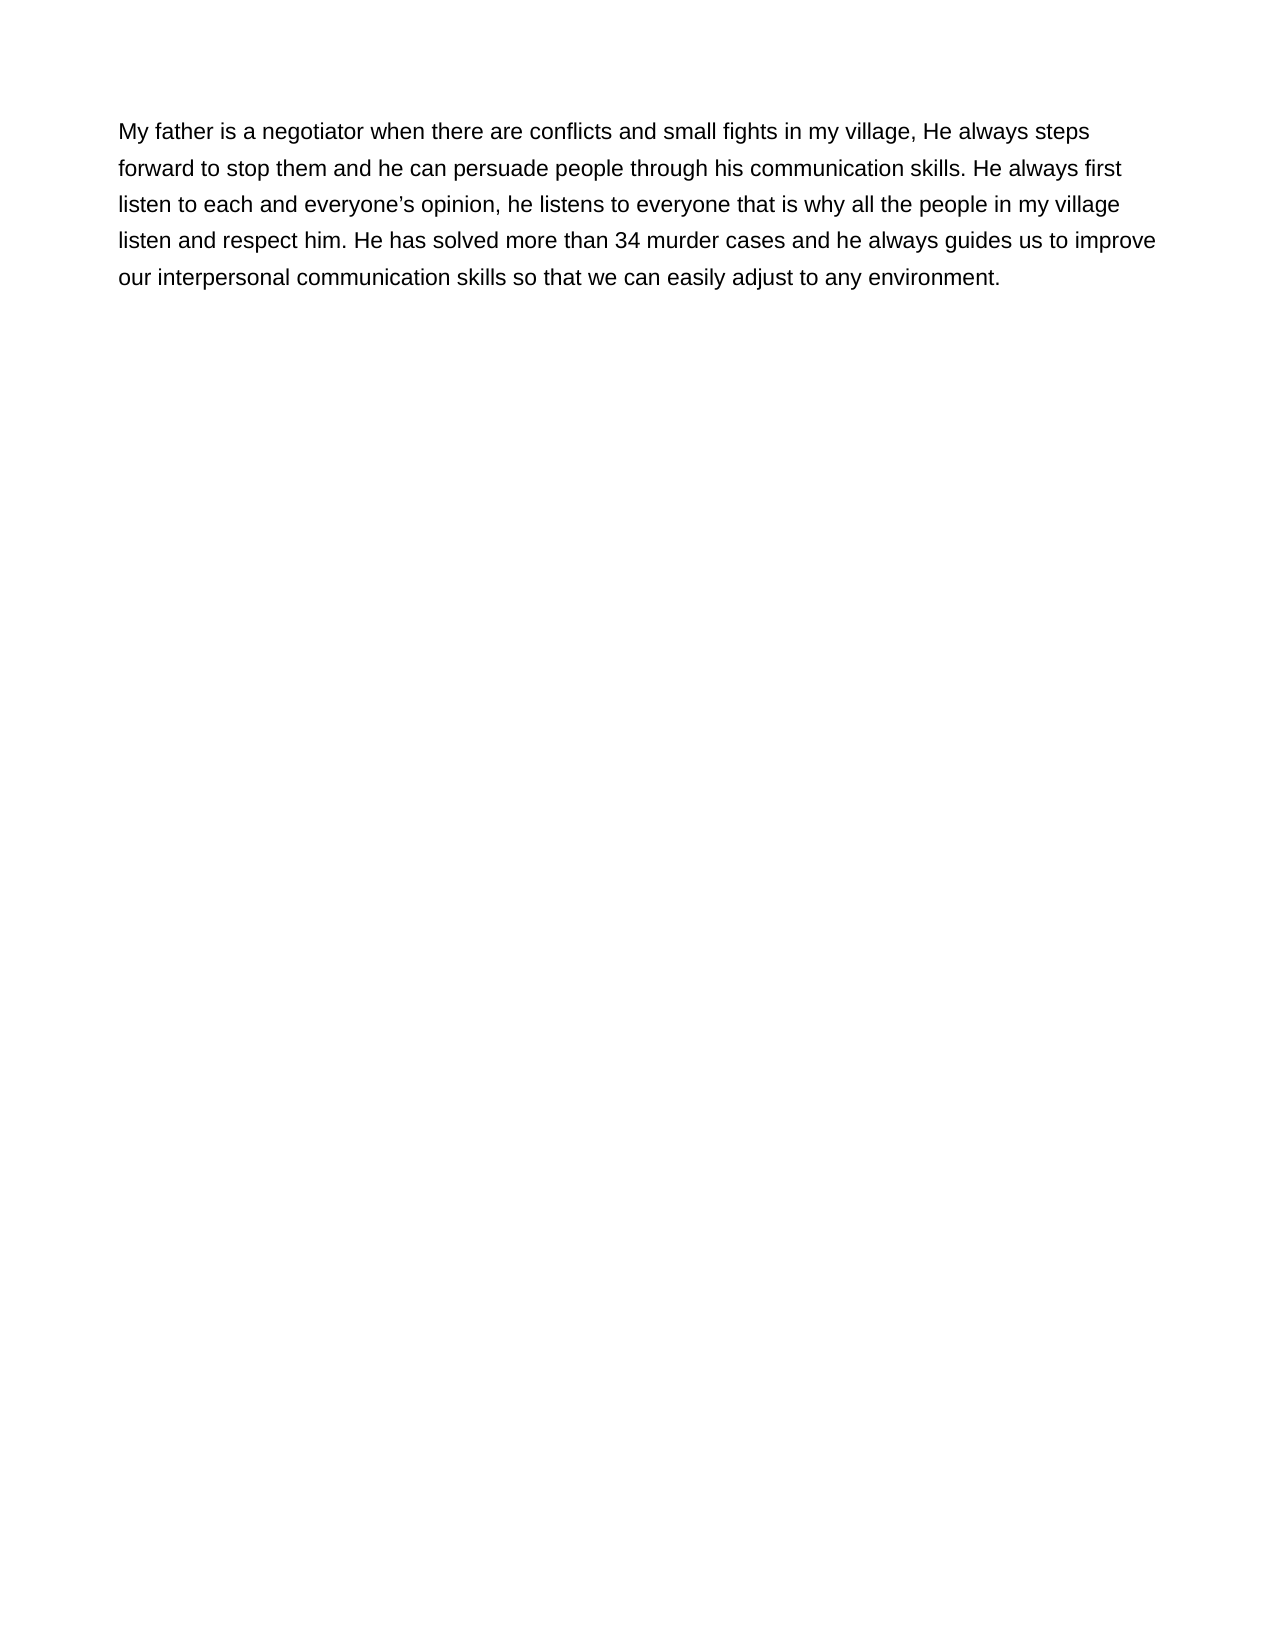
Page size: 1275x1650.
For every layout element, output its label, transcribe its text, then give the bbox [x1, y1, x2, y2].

text My father is a negotiator when there are conflicts and small fights in my village, He always steps forward to stop them and he can persuade people through his communication skills. He always first listen to each and everyone’s opinion, he listens to everyone that is why all the people in my village listen and respect him. He has solved more than 34 murder cases and he always guides us to improve our interpersonal communication skills so that we can easily adjust to any environment. [118, 118, 1157, 290]
